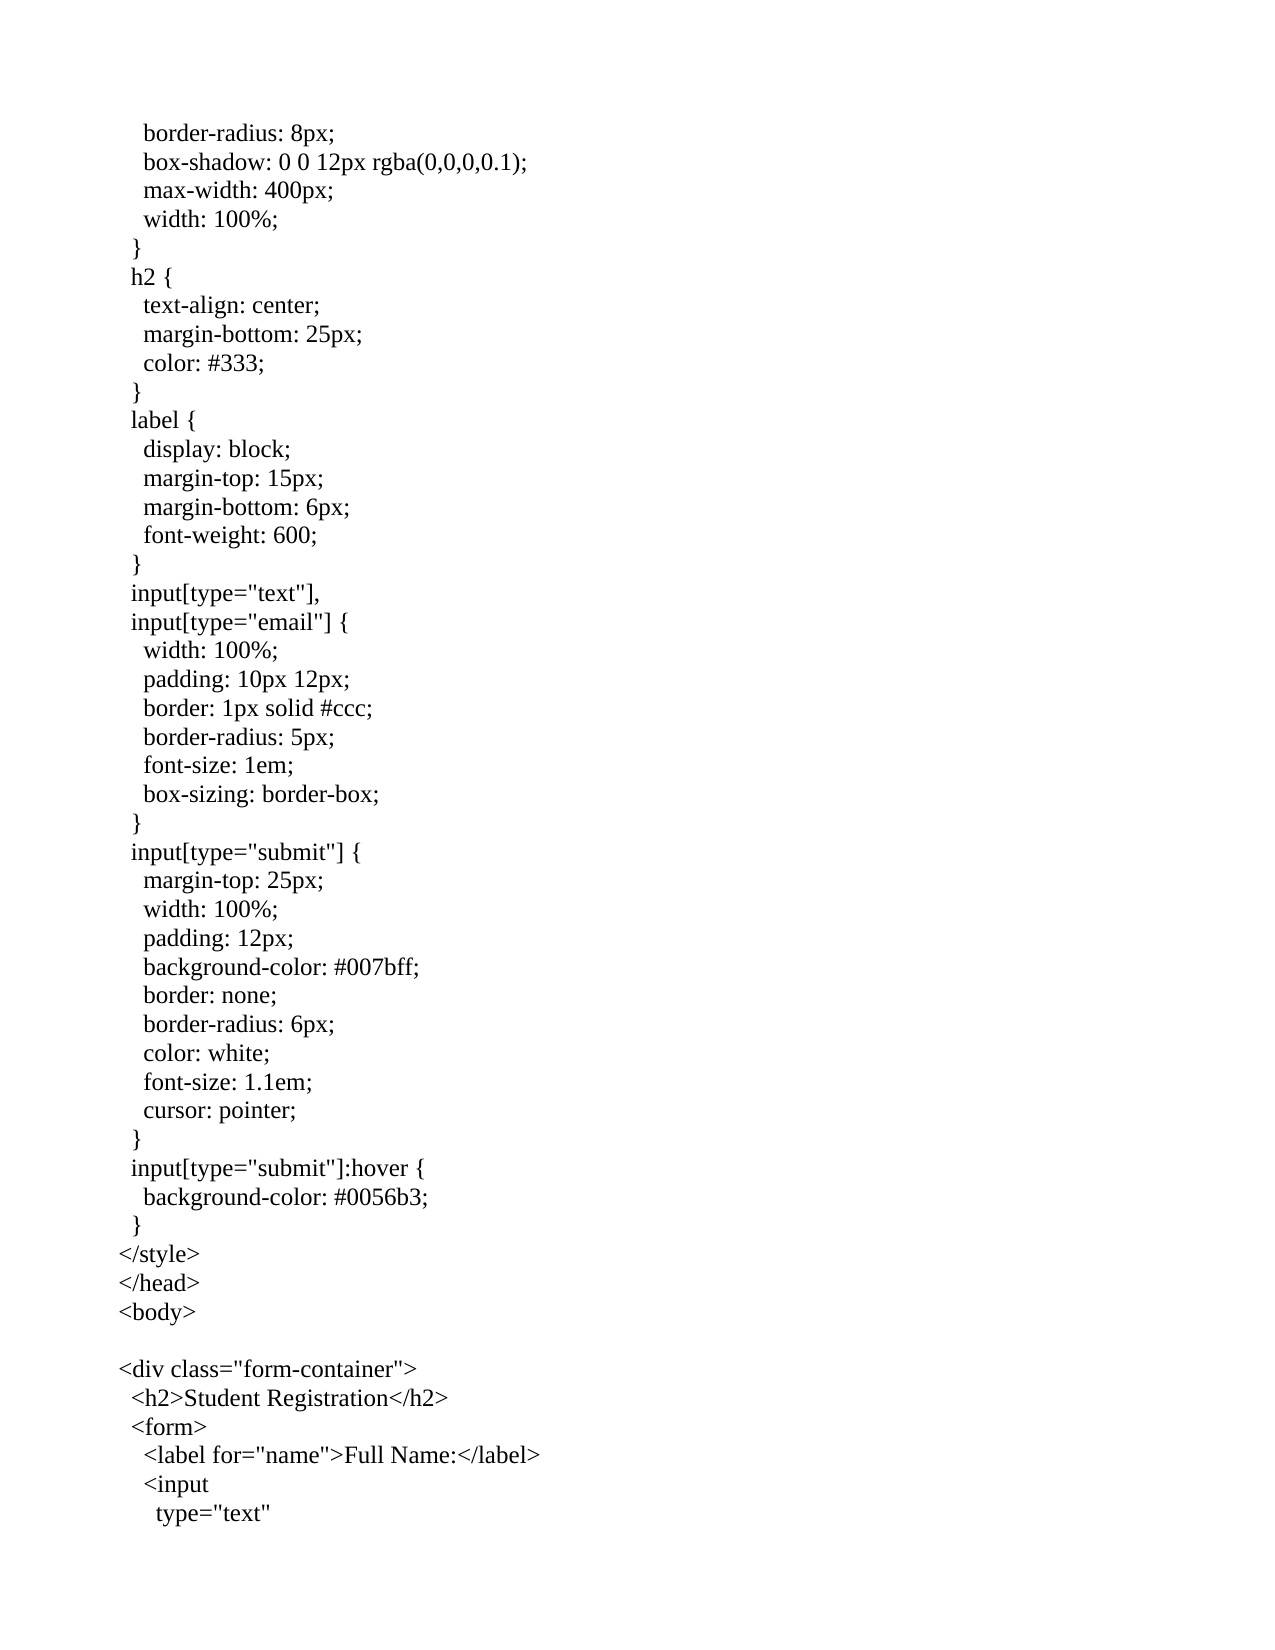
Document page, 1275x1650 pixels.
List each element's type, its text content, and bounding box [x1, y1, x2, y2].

text input[type="submit"] { [118, 837, 1157, 866]
text color: white; [118, 1038, 1157, 1067]
text type="text" [118, 1498, 1157, 1527]
text box-shadow: 0 0 12px rgba(0,0,0,0.1); [118, 147, 1157, 176]
text input[type="email"] { [118, 607, 1157, 636]
text font-weight: 600; [118, 521, 1157, 549]
text <h2>Student Registration</h2> [118, 1383, 1157, 1412]
text </style> [118, 1239, 1157, 1268]
text display: block; [118, 434, 1157, 463]
text background-color: #007bff; [118, 952, 1157, 981]
text <div class="form-container"> [118, 1354, 1157, 1383]
text } [118, 377, 1157, 406]
text font-size: 1em; [118, 751, 1157, 779]
text margin-top: 25px; [118, 866, 1157, 894]
text color: #333; [118, 348, 1157, 377]
text margin-bottom: 25px; [118, 319, 1157, 348]
text } [118, 1211, 1157, 1239]
text label { [118, 406, 1157, 434]
text } [118, 549, 1157, 578]
text margin-top: 15px; [118, 463, 1157, 492]
text border: none; [118, 981, 1157, 1009]
text <input [118, 1469, 1157, 1498]
text border: 1px solid #ccc; [118, 693, 1157, 722]
text </head> [118, 1268, 1157, 1297]
text <form> [118, 1412, 1157, 1441]
text padding: 10px 12px; [118, 664, 1157, 693]
text input[type="text"], [118, 578, 1157, 607]
text box-sizing: border-box; [118, 779, 1157, 808]
text } [118, 808, 1157, 837]
text padding: 12px; [118, 923, 1157, 952]
text border-radius: 8px; [118, 118, 1157, 147]
text <body> [118, 1297, 1157, 1326]
text } [118, 233, 1157, 262]
text input[type="submit"]:hover { [118, 1153, 1157, 1182]
text width: 100%; [118, 636, 1157, 664]
text border-radius: 6px; [118, 1009, 1157, 1038]
text font-size: 1.1em; [118, 1067, 1157, 1096]
text width: 100%; [118, 204, 1157, 233]
text <label for="name">Full Name:</label> [118, 1441, 1157, 1469]
text h2 { [118, 262, 1157, 291]
text width: 100%; [118, 894, 1157, 923]
text cursor: pointer; [118, 1096, 1157, 1124]
text margin-bottom: 6px; [118, 492, 1157, 521]
text text-align: center; [118, 291, 1157, 319]
text border-radius: 5px; [118, 722, 1157, 751]
text } [118, 1124, 1157, 1153]
text background-color: #0056b3; [118, 1182, 1157, 1211]
text max-width: 400px; [118, 176, 1157, 204]
